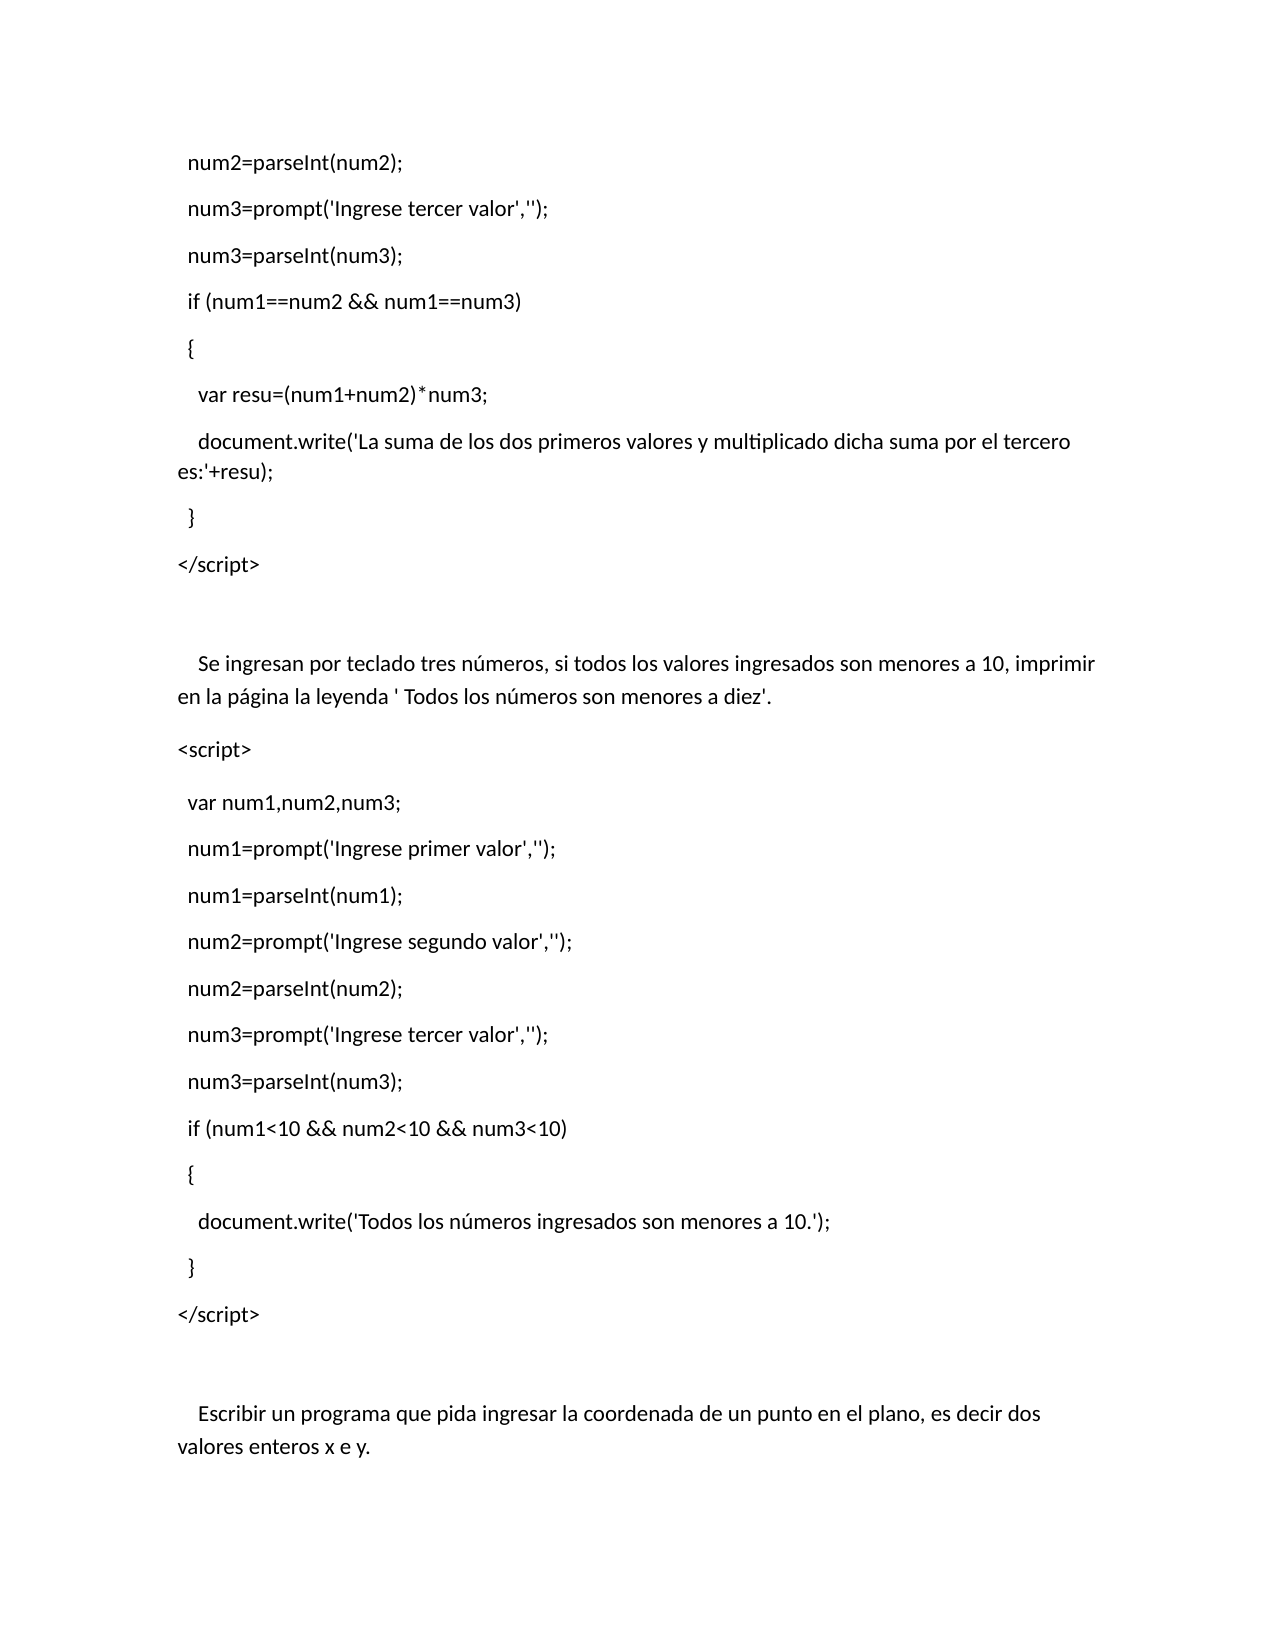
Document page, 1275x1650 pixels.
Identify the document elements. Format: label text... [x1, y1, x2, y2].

text <script> [177, 735, 1098, 763]
text if (num1<10 && num2<10 && num3<10) [177, 1114, 1098, 1142]
text Se ingresan por teclado tres números, si todos los valores ingresados son menores a 10, imprimir en la página la leyenda ' Todos los números son menores a diez'. [177, 649, 1098, 710]
text num1=parseInt(num1); [177, 881, 1098, 909]
text Escribir un programa que pida ingresar la coordenada de un punto en el plano, es decir dos valores enteros x e y. [177, 1399, 1098, 1460]
text num3=parseInt(num3); [177, 241, 1098, 269]
text var num1,num2,num3; [177, 788, 1098, 816]
text { [177, 334, 1098, 362]
text } [177, 1253, 1098, 1281]
text num3=prompt('Ingrese tercer valor',''); [177, 1021, 1098, 1049]
text document.write('Todos los números ingresados son menores a 10.'); [177, 1207, 1098, 1235]
text { [177, 1160, 1098, 1188]
text document.write('La suma de los dos primeros valores y multiplicado dicha suma por el tercero es:'+resu); [177, 427, 1098, 485]
text num3=parseInt(num3); [177, 1067, 1098, 1095]
text num2=parseInt(num2); [177, 148, 1098, 176]
text num1=prompt('Ingrese primer valor',''); [177, 834, 1098, 862]
text </script> [177, 1300, 1098, 1328]
text } [177, 503, 1098, 531]
text num3=prompt('Ingrese tercer valor',''); [177, 194, 1098, 222]
text </script> [177, 550, 1098, 578]
text if (num1==num2 && num1==num3) [177, 287, 1098, 315]
text var resu=(num1+num2)*num3; [177, 380, 1098, 408]
text num2=prompt('Ingrese segundo valor',''); [177, 927, 1098, 956]
text num2=parseInt(num2); [177, 974, 1098, 1002]
